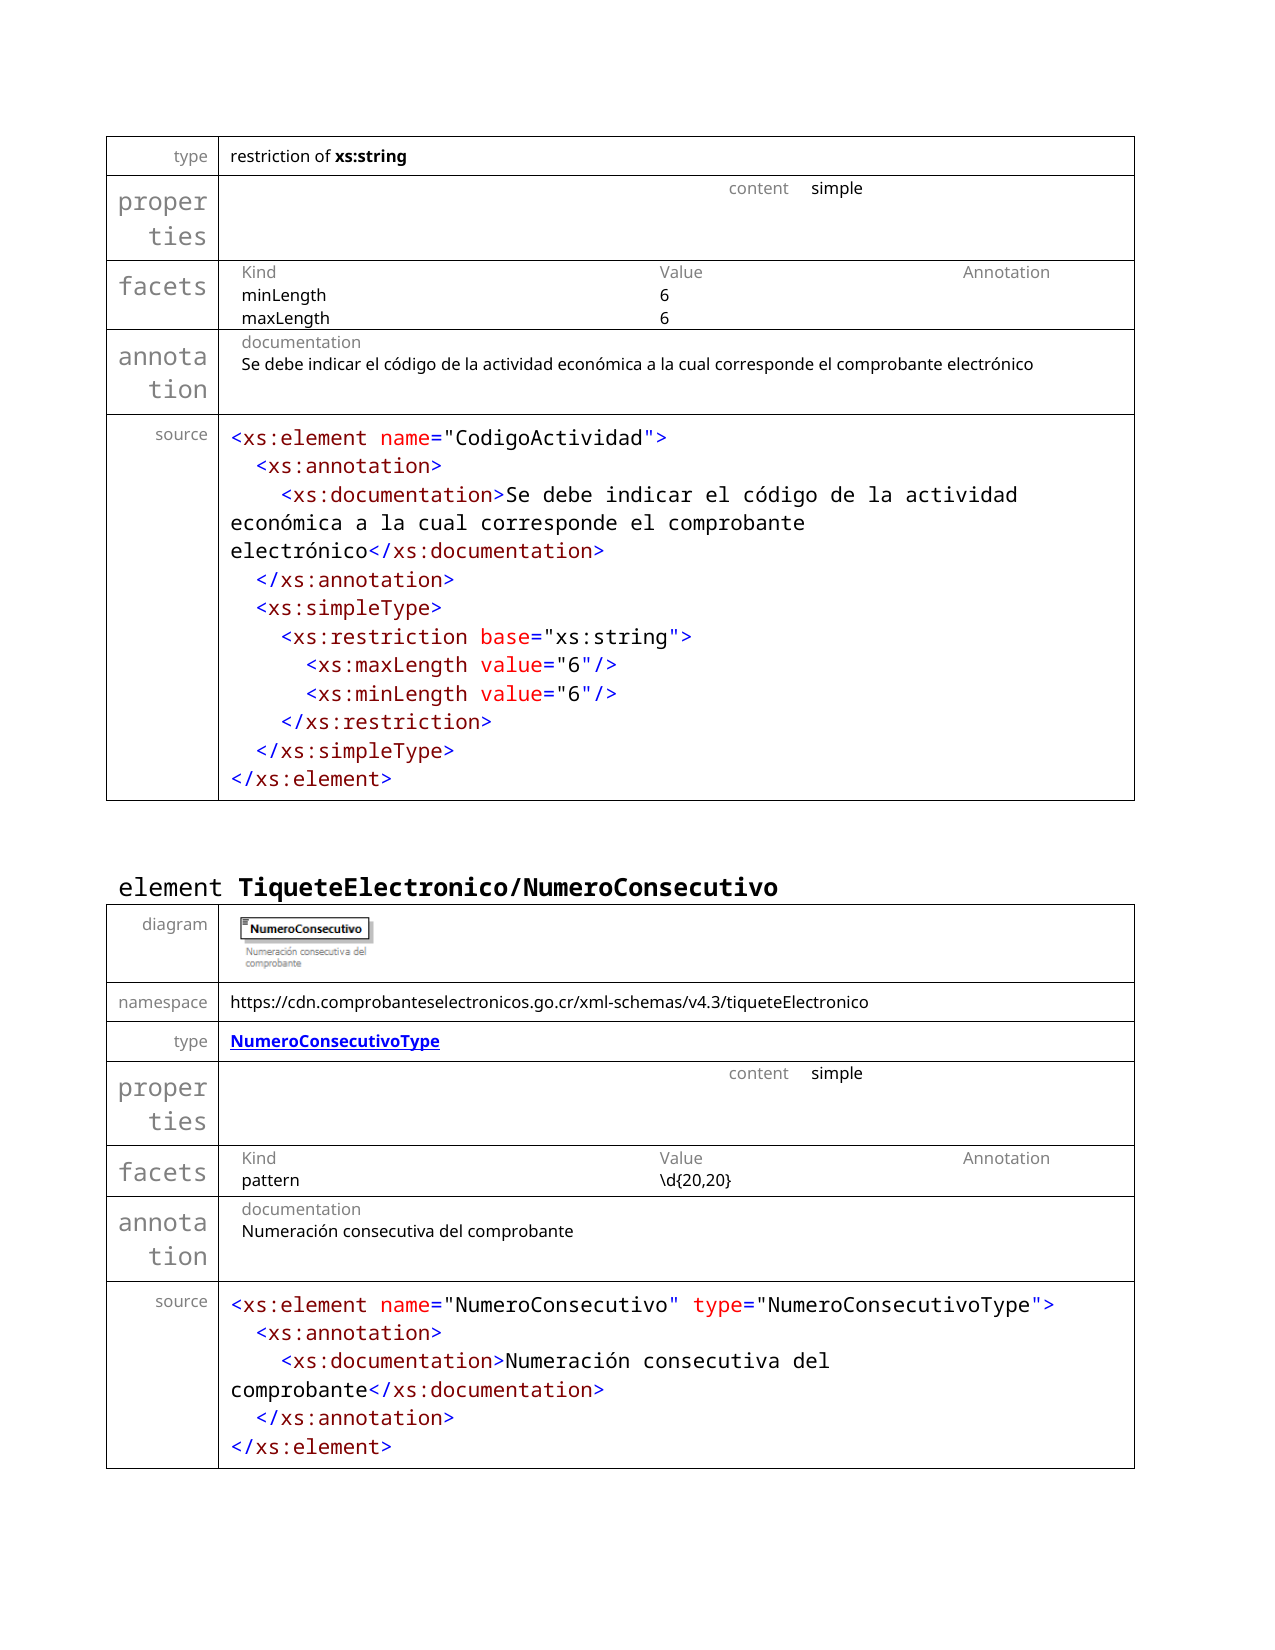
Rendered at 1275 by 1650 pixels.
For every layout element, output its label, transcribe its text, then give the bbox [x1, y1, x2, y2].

table_cell <xs:element name="NumeroConsecutivo" type="NumeroConsecutivoType"> <xs:annotation> <xs:documentation>Numeración consecutiva del comprobante</xs:documentation> </xs:annotation> </xs:element> [219, 1282, 1134, 1468]
table_cell source [107, 1282, 218, 1468]
table_cell [952, 306, 1134, 329]
table_cell facets [107, 1146, 218, 1196]
table_cell Se debe indicar el código de la actividad económica a la cual corresponde el comprobante electrónico [230, 353, 1134, 376]
table_header simple [800, 1062, 1134, 1084]
table_cell 6 [648, 284, 952, 306]
table_cell namespace [107, 983, 218, 1021]
table_header Annotation [952, 261, 1134, 284]
table_cell type [107, 137, 218, 175]
table_header [219, 905, 1134, 982]
table_cell type [107, 1022, 218, 1061]
table_cell facets [107, 261, 218, 329]
table_cell \d{20,20} [648, 1169, 952, 1192]
table_cell [219, 1062, 1134, 1145]
text element TiqueteElectronico/NumeroConsecutivo [118, 869, 1157, 904]
table_cell minLength [230, 284, 648, 306]
table_header documentation [230, 1197, 1134, 1220]
table_cell [952, 284, 1134, 306]
picture [230, 912, 384, 974]
table_cell properties [107, 1062, 218, 1145]
table_header Kind [230, 1146, 648, 1169]
table_cell https://cdn.comprobanteselectronicos.go.cr/xml-schemas/v4.3/tiqueteElectronico [219, 983, 1134, 1021]
table_header content [230, 176, 800, 199]
table_cell annotation [107, 330, 218, 414]
table_header Value [648, 261, 952, 284]
table_cell properties [107, 176, 218, 260]
table_cell [219, 1197, 1134, 1281]
table_cell [219, 330, 1134, 414]
table_cell <xs:element name="CodigoActividad"> <xs:annotation> <xs:documentation>Se debe indicar el código de la actividad económica a la cual corresponde el comprobante electrónico</xs:documentation> </xs:annotation> <xs:simpleType> <xs:restriction base="xs:string"> <xs:maxLength value="6"/> <xs:minLength value="6"/> </xs:restriction> </xs:simpleType> </xs:element> [219, 415, 1134, 800]
table_cell pattern [230, 1169, 648, 1192]
table_cell NumeroConsecutivoType [219, 1022, 1134, 1061]
table_cell source [107, 415, 218, 800]
table_cell annotation [107, 1197, 218, 1281]
table_cell maxLength [230, 306, 648, 329]
table_cell [219, 176, 1134, 260]
table_header Kind [230, 261, 648, 284]
table_cell [219, 1146, 1134, 1196]
table_header documentation [230, 330, 1134, 353]
table_cell [952, 1169, 1134, 1192]
table_header content [230, 1062, 800, 1084]
table_cell 6 [648, 306, 952, 329]
table_header Value [648, 1146, 952, 1169]
table_header simple [800, 176, 1134, 199]
table_cell restriction of xs:string [219, 137, 1134, 175]
table_header diagram [107, 905, 218, 982]
table_header Annotation [952, 1146, 1134, 1169]
table_cell Numeración consecutiva del comprobante [230, 1220, 1134, 1242]
table_cell [219, 261, 230, 329]
